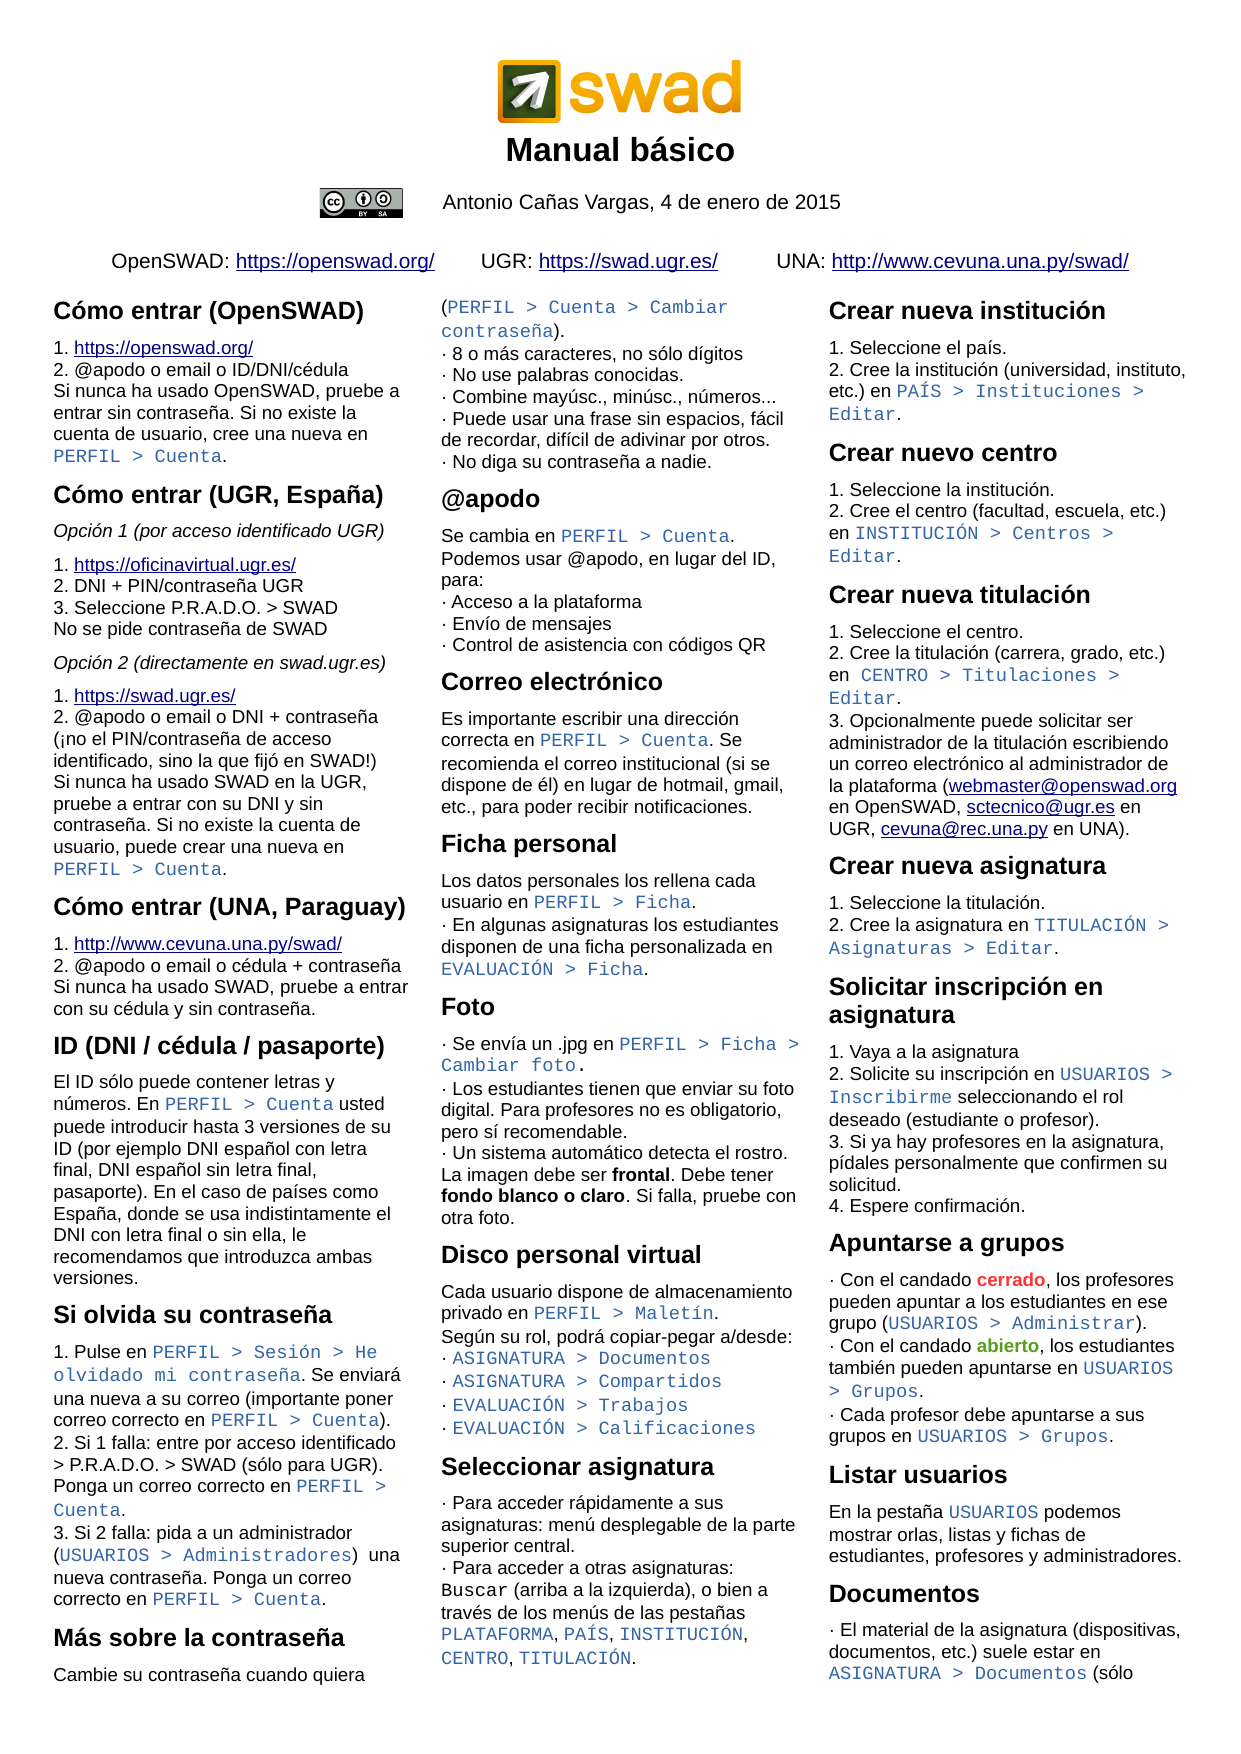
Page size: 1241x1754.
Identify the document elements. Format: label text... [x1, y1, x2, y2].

text · Los estudiantes tienen que enviar su foto digital. Para profesores no es obligatorio, pero sí recomendable. [441, 1077, 799, 1142]
text · Para acceder a otras asignaturas: Buscar (arriba a la izquierda), o bien a través de los menús de las pestañas PLATAFORMA, PAÍS, INSTITUCIÓN, CENTRO, TITULACIÓN. [441, 1557, 799, 1670]
text [53, 190, 319, 214]
text Disco personal virtual [441, 1240, 799, 1269]
text · ASIGNATURA > Compartidos [441, 1370, 799, 1393]
text 2. @apodo o email o cédula + contraseña [53, 954, 411, 976]
text · Acceso a la plataforma [441, 591, 799, 612]
text 2. Solicite su inscripción en USUARIOS > Inscribirme seleccionando el rol deseado (estudiante o profesor). [828, 1062, 1187, 1130]
text El ID sólo puede contener letras y números. En PERFIL > Cuenta usted puede introducir hasta 3 versiones de su ID (por ejemplo DNI español con letra final, DNI español sin letra final, pasaporte). En el caso de países como España, donde se usa indistintamente el DNI con letra final o sin ella, le recomendamos que introduzca ambas versiones. [53, 1071, 411, 1289]
text Crear nuevo centro [828, 438, 1187, 467]
text No se pide contraseña de SWAD [53, 618, 411, 640]
text Cómo entrar (OpenSWAD) [53, 296, 411, 325]
text 1. Seleccione el país. [828, 337, 1187, 358]
text ID (DNI / cédula / pasaporte) [53, 1031, 411, 1059]
text · Con el candado abierto, los estudiantes también pueden apuntarse en USUARIOS > Grupos. [828, 1335, 1187, 1403]
text · Con el candado cerrado, los profesores pueden apuntar a los estudiantes en ese grupo (USUARIOS > Administrar). [828, 1269, 1187, 1335]
text Es importante escribir una dirección correcta en PERFIL > Cuenta. Se recomienda el correo institucional (si se dispone de él) en lugar de hotmail, gmail, etc., para poder recibir notificaciones. [441, 708, 799, 817]
text Cada usuario dispone de almacenamiento privado en PERFIL > Maletín. [441, 1281, 799, 1325]
text 2. DNI + PIN/contraseña UGR [53, 575, 411, 597]
text 1. Seleccione la titulación. [828, 892, 1187, 913]
text Foto [441, 992, 799, 1021]
text 2. Cree la institución (universidad, instituto, etc.) en PAÍS > Instituciones > Editar. [828, 358, 1187, 426]
text · ASIGNATURA > Documentos [441, 1347, 799, 1370]
text 1. https://oficinavirtual.ugr.es/ [53, 553, 411, 575]
text 1. Pulse en PERFIL > Sesión > He olvidado mi contraseña. Se enviará una nueva a su correo (importante poner correo correcto en PERFIL > Cuenta). [53, 1341, 411, 1432]
text Manual básico [53, 130, 1187, 168]
text 2. @apodo o email o ID/DNI/cédula [53, 358, 411, 380]
text · Cada profesor debe apuntarse a sus grupos en USUARIOS > Grupos. [828, 1403, 1187, 1448]
text 1. https://swad.ugr.es/ [53, 685, 411, 706]
text Si nunca ha usado SWAD en la UGR, pruebe a entrar con su DNI y sin contraseña. Si no existe la cuenta de usuario, puede crear una nueva en PERFIL > Cuenta. [53, 771, 411, 881]
text · En algunas asignaturas los estudiantes disponen de una ficha personalizada en EVALUACIÓN > Ficha. [441, 914, 799, 981]
text Listar usuarios [828, 1460, 1187, 1489]
text Ficha personal [441, 829, 799, 858]
text Documentos [828, 1578, 1187, 1607]
text · EVALUACIÓN > Trabajos [441, 1393, 799, 1417]
text 1. Seleccione la institución. [828, 479, 1187, 500]
picture [319, 188, 403, 218]
text · El material de la asignatura (dispositivas, documentos, etc.) suele estar en ASIGNATURA > Documentos (sólo [828, 1619, 1187, 1685]
text Si nunca ha usado OpenSWAD, pruebe a entrar sin contraseña. Si no existe la cuenta de usuario, cree una nueva en PERFIL > Cuenta. [53, 380, 411, 468]
text 3. Si ya hay profesores en la asignatura, pídales personalmente que confirmen su solicitud. [828, 1130, 1187, 1195]
text Cómo entrar (UNA, Paraguay) [53, 892, 411, 921]
text Opción 1 (por acceso identificado UGR) [53, 520, 411, 542]
text 2. Cree el centro (facultad, escuela, etc.) en INSTITUCIÓN > Centros > Editar. [828, 500, 1187, 568]
text Antonio Cañas Vargas, 4 de enero de 2015 [403, 190, 1187, 214]
text Seleccionar asignatura [441, 1452, 799, 1480]
text Se cambia en PERFIL > Cuenta. Podemos usar @apodo, en lugar del ID, para: [441, 524, 799, 591]
text Crear nueva institución [828, 296, 1187, 325]
text 1. Seleccione el centro. [828, 621, 1187, 642]
text Crear nueva asignatura [828, 851, 1187, 880]
text Cambie su contraseña cuando quiera [53, 1664, 411, 1685]
text · EVALUACIÓN > Calificaciones [441, 1417, 799, 1440]
text 1. https://openswad.org/ [53, 337, 411, 358]
text 3. Opcionalmente puede solicitar ser administrador de la titulación escribiendo un correo electrónico al administrador de la plataforma (webmaster@openswad.org en OpenSWAD, sctecnico@ugr.es en UGR, cevuna@rec.una.py en UNA). [828, 710, 1187, 839]
text Los datos personales los rellena cada usuario en PERFIL > Ficha. [441, 869, 799, 914]
text Opción 2 (directamente en swad.ugr.es) [53, 651, 411, 673]
text Cómo entrar (UGR, España) [53, 479, 411, 508]
text OpenSWAD: https://openswad.org/ UGR: https://swad.ugr.es/ UNA: http://www.cevuna.una.py/swad/ [53, 249, 1187, 273]
text @apodo [441, 484, 799, 513]
text · Se envía un .jpg en PERFIL > Ficha > Cambiar foto. [441, 1033, 799, 1077]
text · Control de asistencia con códigos QR [441, 634, 799, 655]
text · Combine mayúsc., minúsc., números... [441, 386, 799, 407]
text · No use palabras conocidas. [441, 364, 799, 386]
text 1. Vaya a la asignatura [828, 1041, 1187, 1062]
text En la pestaña USUARIOS podemos mostrar orlas, listas y fichas de estudiantes, profesores y administradores. [828, 1500, 1187, 1567]
text Crear nueva titulación [828, 580, 1187, 609]
text Apuntarse a grupos [828, 1228, 1187, 1257]
text 1. http://www.cevuna.una.py/swad/ [53, 933, 411, 954]
text · 8 o más caracteres, no sólo dígitos [441, 343, 799, 364]
text 2. @apodo o email o DNI + contraseña (¡no el PIN/contraseña de acceso identificado, sino la que fijó en SWAD!) [53, 706, 411, 771]
text · Para acceder rápidamente a sus asignaturas: menú desplegable de la parte superior central. [441, 1492, 799, 1557]
text Solicitar inscripción en asignatura [828, 972, 1187, 1029]
text · Un sistema automático detecta el rostro. La imagen debe ser frontal. Debe tener fondo blanco o claro. Si falla, pruebe con otra foto. [441, 1142, 799, 1228]
picture [486, 53, 755, 130]
text 4. Espere confirmación. [828, 1195, 1187, 1217]
text 2. Si 1 falla: entre por acceso identificado > P.R.A.D.O. > SWAD (sólo para UGR). Ponga un correo correcto en PERFIL > Cuenta. [53, 1432, 411, 1522]
text · Puede usar una frase sin espacios, fácil de recordar, difícil de adivinar por otros. [441, 407, 799, 451]
text 2. Cree la asignatura en TITULACIÓN > Asignaturas > Editar. [828, 913, 1187, 960]
text (PERFIL > Cuenta > Cambiar contraseña). [441, 296, 799, 343]
text · Envío de mensajes [441, 612, 799, 634]
text · No diga su contraseña a nadie. [441, 451, 799, 472]
text 3. Si 2 falla: pida a un administrador (USUARIOS > Administradores) una nueva contraseña. Ponga un correo correcto en PERFIL > Cuenta. [53, 1522, 411, 1611]
text Correo electrónico [441, 667, 799, 696]
text Según su rol, podrá copiar-pegar a/desde: [441, 1325, 799, 1347]
text Si nunca ha usado SWAD, pruebe a entrar con su cédula y sin contraseña. [53, 976, 411, 1019]
text Si olvida su contraseña [53, 1300, 411, 1329]
text 3. Seleccione P.R.A.D.O. > SWAD [53, 597, 411, 618]
text Más sobre la contraseña [53, 1623, 411, 1652]
text 2. Cree la titulación (carrera, grado, etc.) en CENTRO > Titulaciones > Editar. [828, 642, 1187, 710]
